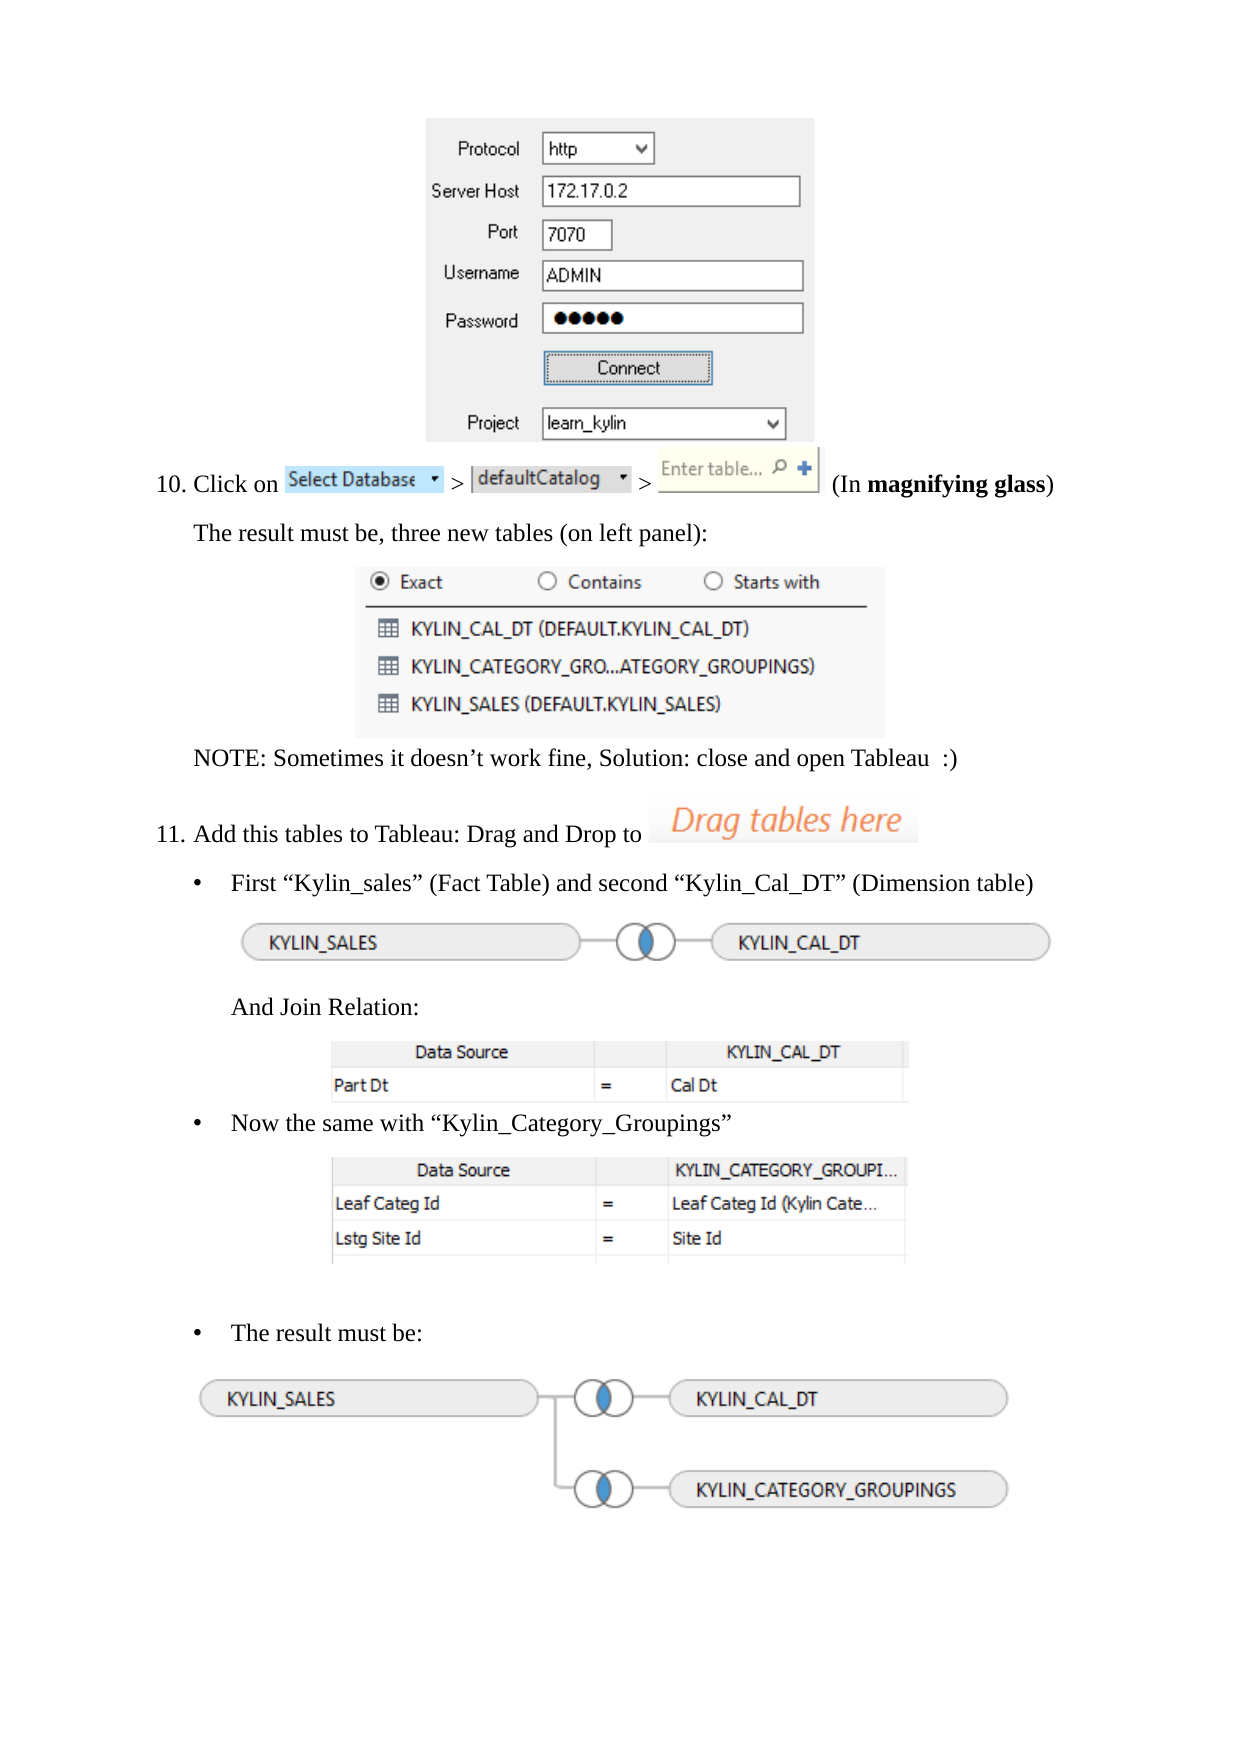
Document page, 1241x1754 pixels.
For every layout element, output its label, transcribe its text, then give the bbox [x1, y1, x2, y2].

picture [284, 466, 445, 493]
picture [470, 466, 632, 493]
picture [425, 118, 815, 442]
list Add this tables to Tableau: Drag and Drop to [156, 792, 1122, 848]
picture [230, 917, 1064, 972]
list The result must be: [193, 1318, 1122, 1347]
picture [648, 792, 919, 843]
picture [658, 447, 826, 493]
picture [355, 567, 885, 738]
list The result must be, three new tables (on left panel): [156, 518, 1122, 547]
list First “Kylin_sales” (Fact Table) and second “Kylin_Cal_DT” (Dimension table) [193, 868, 1122, 897]
list Now the same with “Kylin_Category_Groupings” [193, 1041, 1122, 1137]
picture [188, 1367, 1053, 1516]
list Click on > > (In magnifying glass) [156, 118, 1122, 498]
list NOTE: Sometimes it doesn’t work fine, Solution: close and open Tableau :) [156, 567, 1122, 772]
picture [331, 1041, 910, 1103]
list And Join Relation: [193, 992, 1122, 1021]
picture [331, 1157, 909, 1264]
